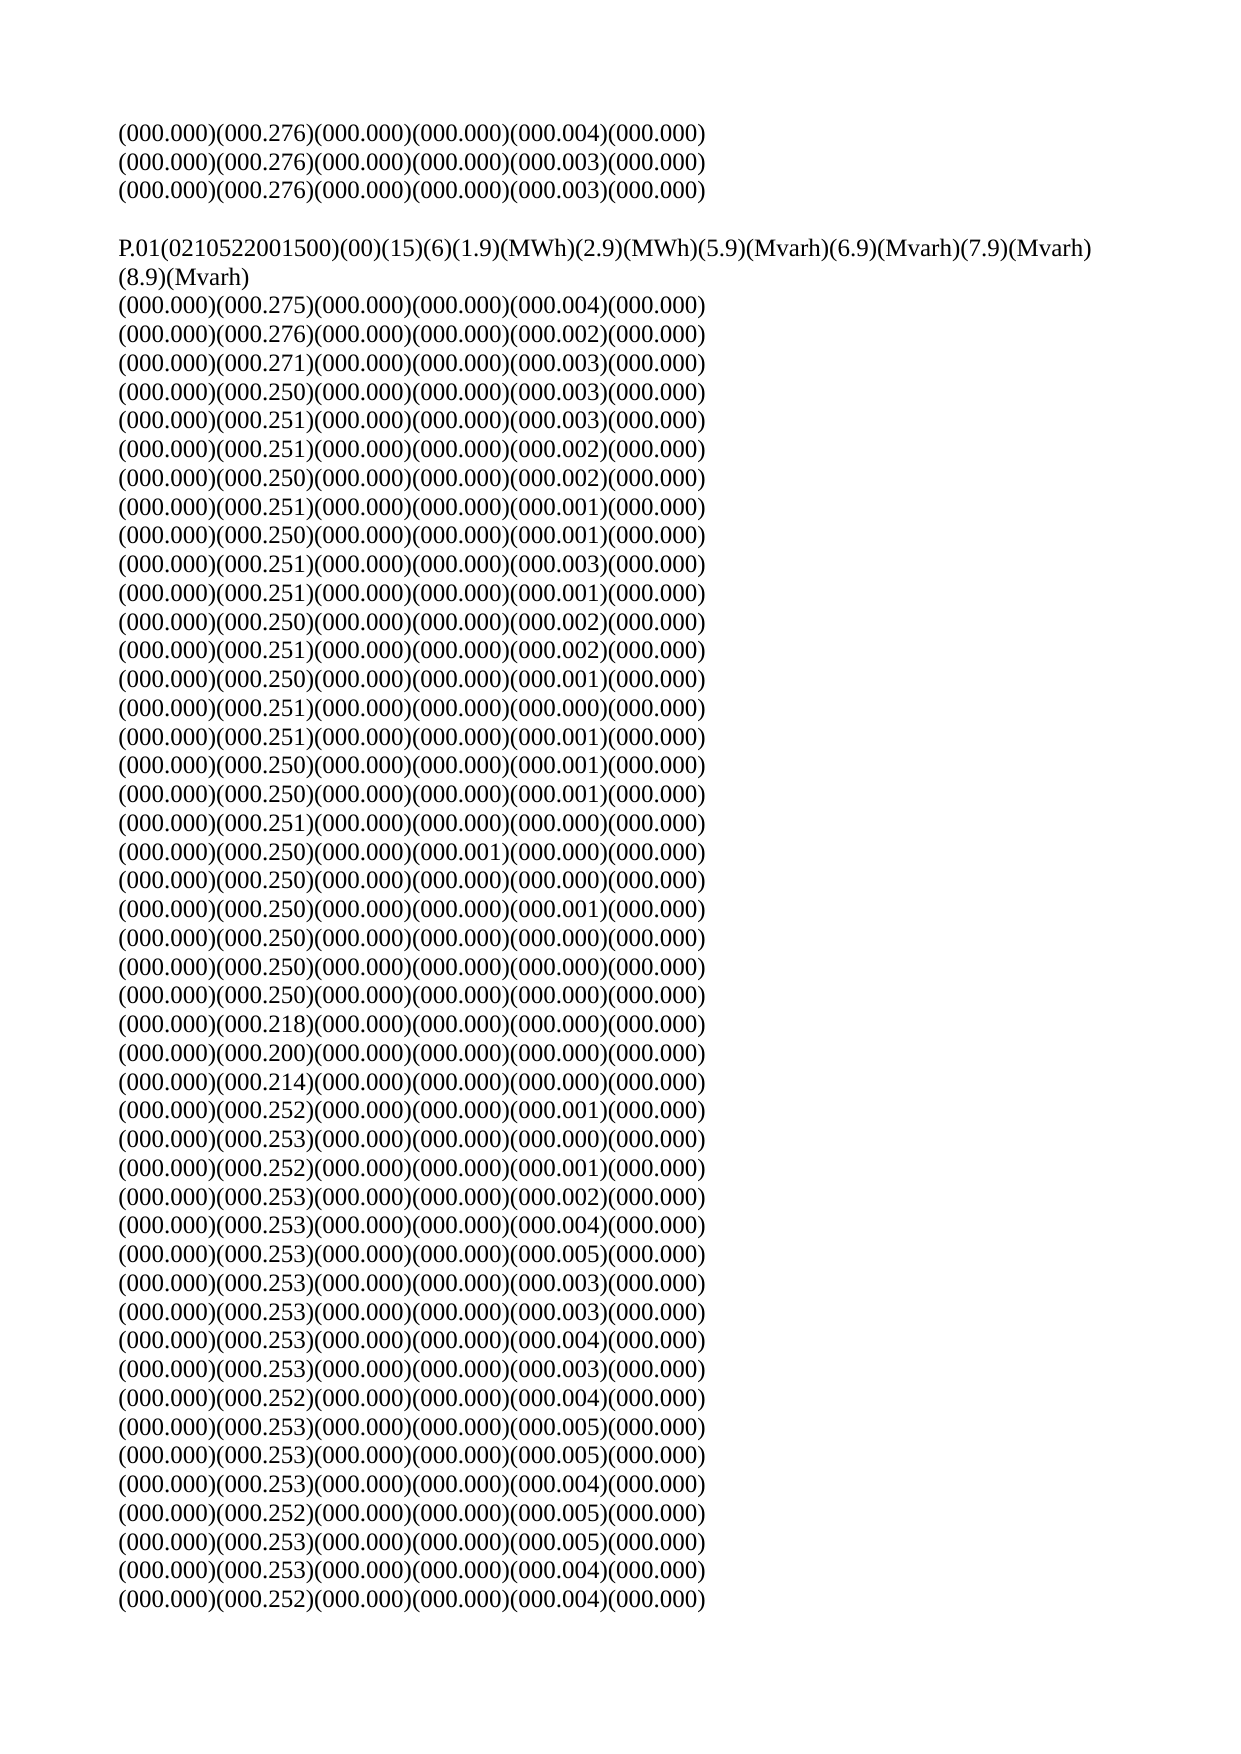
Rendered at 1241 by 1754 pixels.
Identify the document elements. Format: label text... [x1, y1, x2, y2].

text (000.000)(000.251)(000.000)(000.000)(000.000)(000.000) [118, 693, 1122, 722]
text (000.000)(000.252)(000.000)(000.000)(000.004)(000.000) [118, 1383, 1122, 1412]
text (000.000)(000.275)(000.000)(000.000)(000.004)(000.000) [118, 291, 1122, 319]
text (000.000)(000.253)(000.000)(000.000)(000.005)(000.000) [118, 1412, 1122, 1441]
text (000.000)(000.250)(000.000)(000.000)(000.001)(000.000) [118, 779, 1122, 808]
text (000.000)(000.253)(000.000)(000.000)(000.004)(000.000) [118, 1469, 1122, 1498]
text (000.000)(000.251)(000.000)(000.000)(000.001)(000.000) [118, 492, 1122, 521]
text (000.000)(000.250)(000.000)(000.000)(000.000)(000.000) [118, 952, 1122, 981]
text P.01(0210522001500)(00)(15)(6)(1.9)(MWh)(2.9)(MWh)(5.9)(Mvarh)(6.9)(Mvarh)(7.9)(Mvarh)(8.9)(Mvarh) [118, 233, 1122, 291]
text (000.000)(000.253)(000.000)(000.000)(000.000)(000.000) [118, 1124, 1122, 1153]
text (000.000)(000.253)(000.000)(000.000)(000.003)(000.000) [118, 1354, 1122, 1383]
text (000.000)(000.276)(000.000)(000.000)(000.002)(000.000) [118, 319, 1122, 348]
text (000.000)(000.250)(000.000)(000.000)(000.002)(000.000) [118, 607, 1122, 636]
text (000.000)(000.251)(000.000)(000.000)(000.001)(000.000) [118, 722, 1122, 751]
text (000.000)(000.250)(000.000)(000.000)(000.001)(000.000) [118, 521, 1122, 549]
text (000.000)(000.253)(000.000)(000.000)(000.004)(000.000) [118, 1211, 1122, 1239]
text (000.000)(000.253)(000.000)(000.000)(000.004)(000.000) [118, 1326, 1122, 1354]
text (000.000)(000.252)(000.000)(000.000)(000.001)(000.000) [118, 1096, 1122, 1124]
text (000.000)(000.214)(000.000)(000.000)(000.000)(000.000) [118, 1067, 1122, 1096]
text (000.000)(000.253)(000.000)(000.000)(000.004)(000.000) [118, 1556, 1122, 1584]
text (000.000)(000.253)(000.000)(000.000)(000.005)(000.000) [118, 1527, 1122, 1556]
text (000.000)(000.252)(000.000)(000.000)(000.004)(000.000) [118, 1584, 1122, 1613]
text (000.000)(000.251)(000.000)(000.000)(000.001)(000.000) [118, 578, 1122, 607]
text (000.000)(000.250)(000.000)(000.000)(000.000)(000.000) [118, 981, 1122, 1009]
text (000.000)(000.253)(000.000)(000.000)(000.002)(000.000) [118, 1182, 1122, 1211]
text (000.000)(000.250)(000.000)(000.000)(000.000)(000.000) [118, 866, 1122, 894]
text (000.000)(000.276)(000.000)(000.000)(000.003)(000.000) [118, 147, 1122, 176]
text (000.000)(000.250)(000.000)(000.001)(000.000)(000.000) [118, 837, 1122, 866]
text (000.000)(000.271)(000.000)(000.000)(000.003)(000.000) [118, 348, 1122, 377]
text (000.000)(000.253)(000.000)(000.000)(000.003)(000.000) [118, 1268, 1122, 1297]
text (000.000)(000.250)(000.000)(000.000)(000.001)(000.000) [118, 751, 1122, 779]
text (000.000)(000.276)(000.000)(000.000)(000.003)(000.000) [118, 176, 1122, 204]
text (000.000)(000.250)(000.000)(000.000)(000.000)(000.000) [118, 923, 1122, 952]
text (000.000)(000.251)(000.000)(000.000)(000.002)(000.000) [118, 434, 1122, 463]
text (000.000)(000.250)(000.000)(000.000)(000.002)(000.000) [118, 463, 1122, 492]
text (000.000)(000.251)(000.000)(000.000)(000.000)(000.000) [118, 808, 1122, 837]
text (000.000)(000.218)(000.000)(000.000)(000.000)(000.000) [118, 1009, 1122, 1038]
text (000.000)(000.250)(000.000)(000.000)(000.003)(000.000) [118, 377, 1122, 406]
text (000.000)(000.250)(000.000)(000.000)(000.001)(000.000) [118, 664, 1122, 693]
text (000.000)(000.200)(000.000)(000.000)(000.000)(000.000) [118, 1038, 1122, 1067]
text (000.000)(000.251)(000.000)(000.000)(000.003)(000.000) [118, 406, 1122, 434]
text (000.000)(000.253)(000.000)(000.000)(000.003)(000.000) [118, 1297, 1122, 1326]
text (000.000)(000.253)(000.000)(000.000)(000.005)(000.000) [118, 1441, 1122, 1469]
text (000.000)(000.250)(000.000)(000.000)(000.001)(000.000) [118, 894, 1122, 923]
text (000.000)(000.252)(000.000)(000.000)(000.001)(000.000) [118, 1153, 1122, 1182]
text (000.000)(000.253)(000.000)(000.000)(000.005)(000.000) [118, 1239, 1122, 1268]
text (000.000)(000.251)(000.000)(000.000)(000.002)(000.000) [118, 636, 1122, 664]
text (000.000)(000.276)(000.000)(000.000)(000.004)(000.000) [118, 118, 1122, 147]
text (000.000)(000.251)(000.000)(000.000)(000.003)(000.000) [118, 549, 1122, 578]
text (000.000)(000.252)(000.000)(000.000)(000.005)(000.000) [118, 1498, 1122, 1527]
